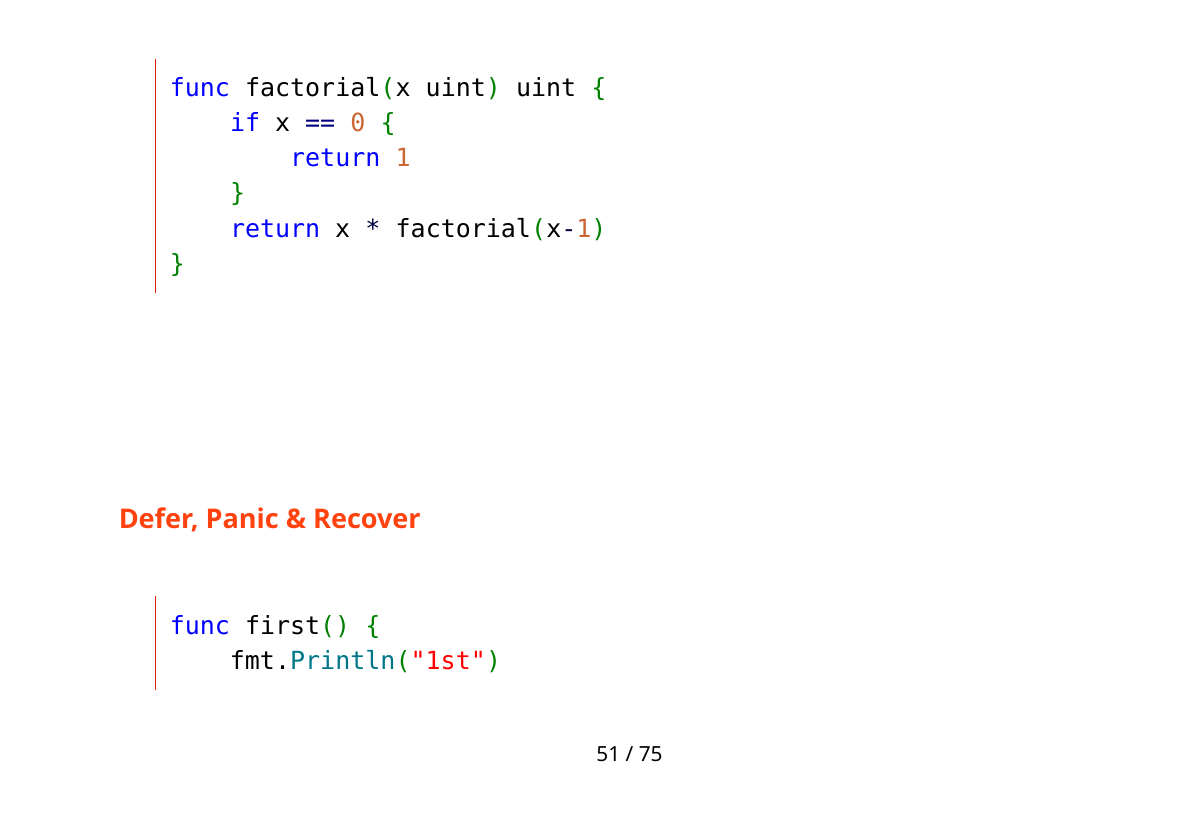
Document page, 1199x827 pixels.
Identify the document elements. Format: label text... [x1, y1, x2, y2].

text } [156, 234, 1140, 293]
text fmt.Println("1st") [156, 632, 1140, 690]
text Defer, Panic & Recover [118, 499, 1140, 536]
text func first() { [156, 596, 1140, 632]
text return 1 [156, 129, 1140, 164]
text return x * factorial(x-1) [156, 199, 1140, 234]
text if x == 0 { [156, 94, 1140, 129]
text } [156, 164, 1140, 199]
text func factorial(x uint) uint { [154, 58, 1140, 94]
